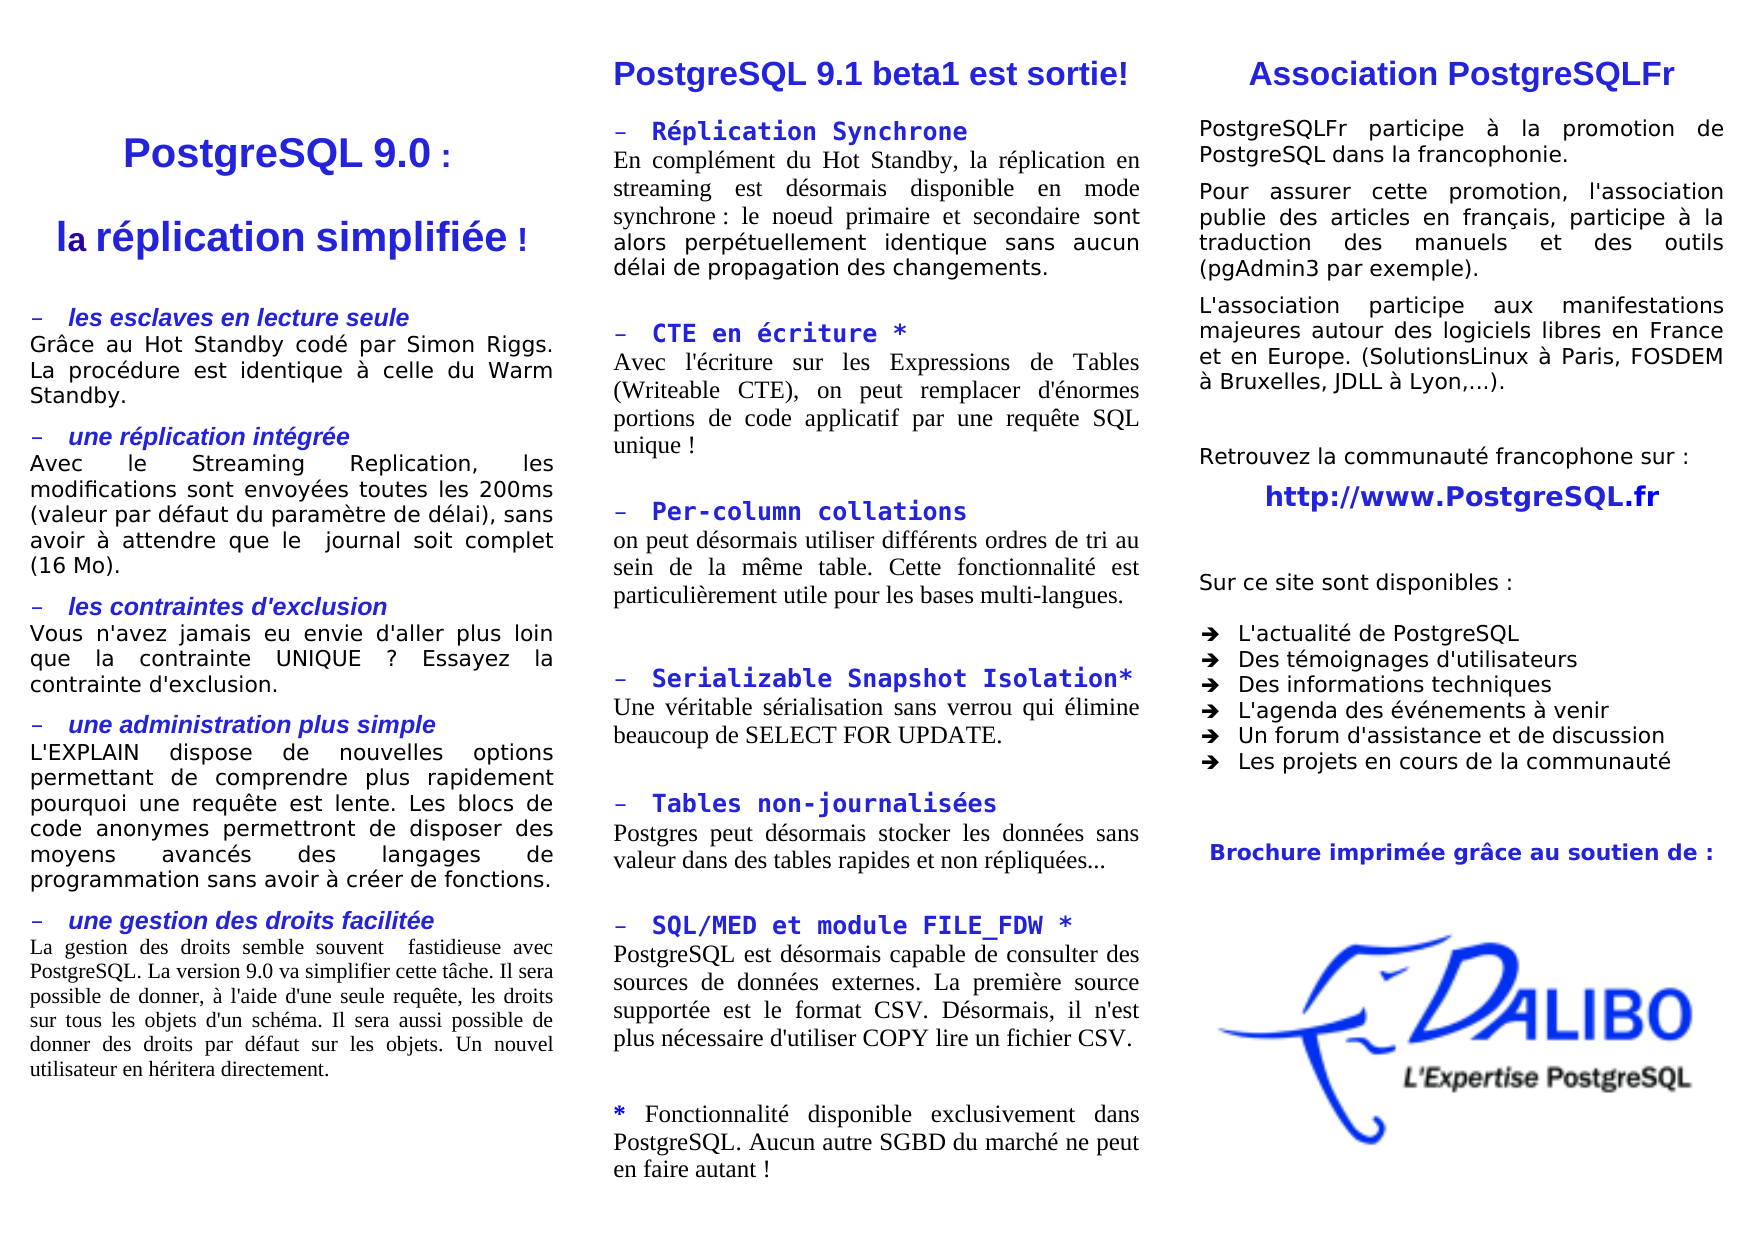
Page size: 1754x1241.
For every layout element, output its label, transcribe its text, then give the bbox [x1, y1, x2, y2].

text Grâce au Hot Standby codé par Simon Riggs. La procédure est identique à celle du Warm Standby. [29, 332, 554, 409]
text Brochure imprimée grâce au soutien de : [1199, 840, 1724, 866]
text PostgreSQLFr participe à la promotion de PostgreSQL dans la francophonie. [1199, 116, 1724, 167]
text * Fonctionnalité disponible exclusivement dans PostgreSQL. Aucun autre SGBD du marché ne peut en faire autant ! [613, 1100, 1140, 1183]
list Des informations techniques [1222, 673, 1724, 698]
list Per-column collations [614, 497, 1140, 526]
text Sur ce site sont disponibles : [1199, 571, 1724, 596]
text Retrouvez la communauté francophone sur : [1199, 444, 1724, 469]
list L'agenda des événements à venir [1222, 698, 1724, 724]
text PostgreSQL est désormais capable de consulter des sources de données externes. La première source supportée est le format CSV. Désormais, il n'est plus nécessaire d'utiliser COPY lire un fichier CSV. [613, 941, 1140, 1051]
list L'actualité de PostgreSQL [1222, 622, 1724, 647]
subtitle Association PostgreSQLFr [1199, 54, 1724, 92]
text on peut désormais utiliser différents ordres de tri au sein de la même table. Cette fonctionnalité est particulièrement utile pour les bases multi-langues. [613, 526, 1140, 609]
subtitle une administration plus simple [31, 711, 554, 740]
list Serializable Snapshot Isolation* [614, 664, 1140, 693]
subtitle une gestion des droits facilitée [31, 906, 554, 935]
subtitle les esclaves en lecture seule [31, 303, 554, 332]
list Réplication Synchrone [614, 117, 1140, 147]
list Les projets en cours de la communauté [1222, 749, 1724, 775]
list SQL/MED et module FILE_FDW * [614, 911, 1140, 941]
list Tables non-journalisées [614, 789, 1140, 819]
subtitle PostgreSQL 9.1 beta1 est sortie! [613, 54, 1140, 92]
subtitle PostgreSQL 9.0 : [29, 129, 554, 176]
text http://www.PostgreSQL.fr [1199, 481, 1724, 513]
text L'association participe aux manifestations majeures autour des logiciels libres en France et en Europe. (SolutionsLinux à Paris, FOSDEM à Bruxelles, JDLL à Lyon,...). [1199, 293, 1724, 395]
list Un forum d'assistance et de discussion [1222, 724, 1724, 749]
text La gestion des droits semble souvent fastidieuse avec PostgreSQL. La version 9.0 va simplifier cette tâche. Il sera possible de donner, à l'aide d'une seule requête, les droits sur tous les objets d'un schéma. Il sera aussi possible de donner des droits par défaut sur les objets. Un nouvel utilisateur en héritera directement. [29, 935, 554, 1081]
subtitle une réplication intégrée [31, 422, 554, 451]
text Postgres peut désormais stocker les données sans valeur dans des tables rapides et non répliquées... [613, 819, 1140, 874]
text Pour assurer cette promotion, l'association publie des articles en français, participe à la traduction des manuels et des outils (pgAdmin3 par exemple). [1199, 179, 1724, 281]
list Des témoignages d'utilisateurs [1222, 647, 1724, 673]
text En complément du Hot Standby, la réplication en streaming est désormais disponible en mode synchrone : le noeud primaire et secondaire sont alors perpétuellement identique sans aucun délai de propagation des changements. [613, 147, 1140, 281]
list CTE en écriture * [614, 319, 1140, 348]
text Une véritable sérialisation sans verrou qui élimine beaucoup de SELECT FOR UPDATE. [613, 693, 1140, 749]
text L'EXPLAIN dispose de nouvelles options permettant de comprendre plus rapidement pourquoi une requête est lente. Les blocs de code anonymes permettront de disposer des moyens avancés des langages de programmation sans avoir à créer de fonctions. [29, 740, 554, 893]
subtitle les contraintes d'exclusion [31, 592, 554, 621]
text Vous n'avez jamais eu envie d'aller plus loin que la contrainte UNIQUE ? Essayez la contrainte d'exclusion. [29, 621, 554, 698]
picture [1216, 929, 1695, 1150]
subtitle la réplication simplifiée ! [29, 213, 554, 260]
text Avec le Streaming Replication, les modifications sont envoyées toutes les 200ms (valeur par défaut du paramètre de délai), sans avoir à attendre que le journal soit complet (16 Mo). [29, 451, 554, 579]
text Avec l'écriture sur les Expressions de Tables (Writeable CTE), on peut remplacer d'énormes portions de code applicatif par une requête SQL unique ! [613, 348, 1140, 459]
